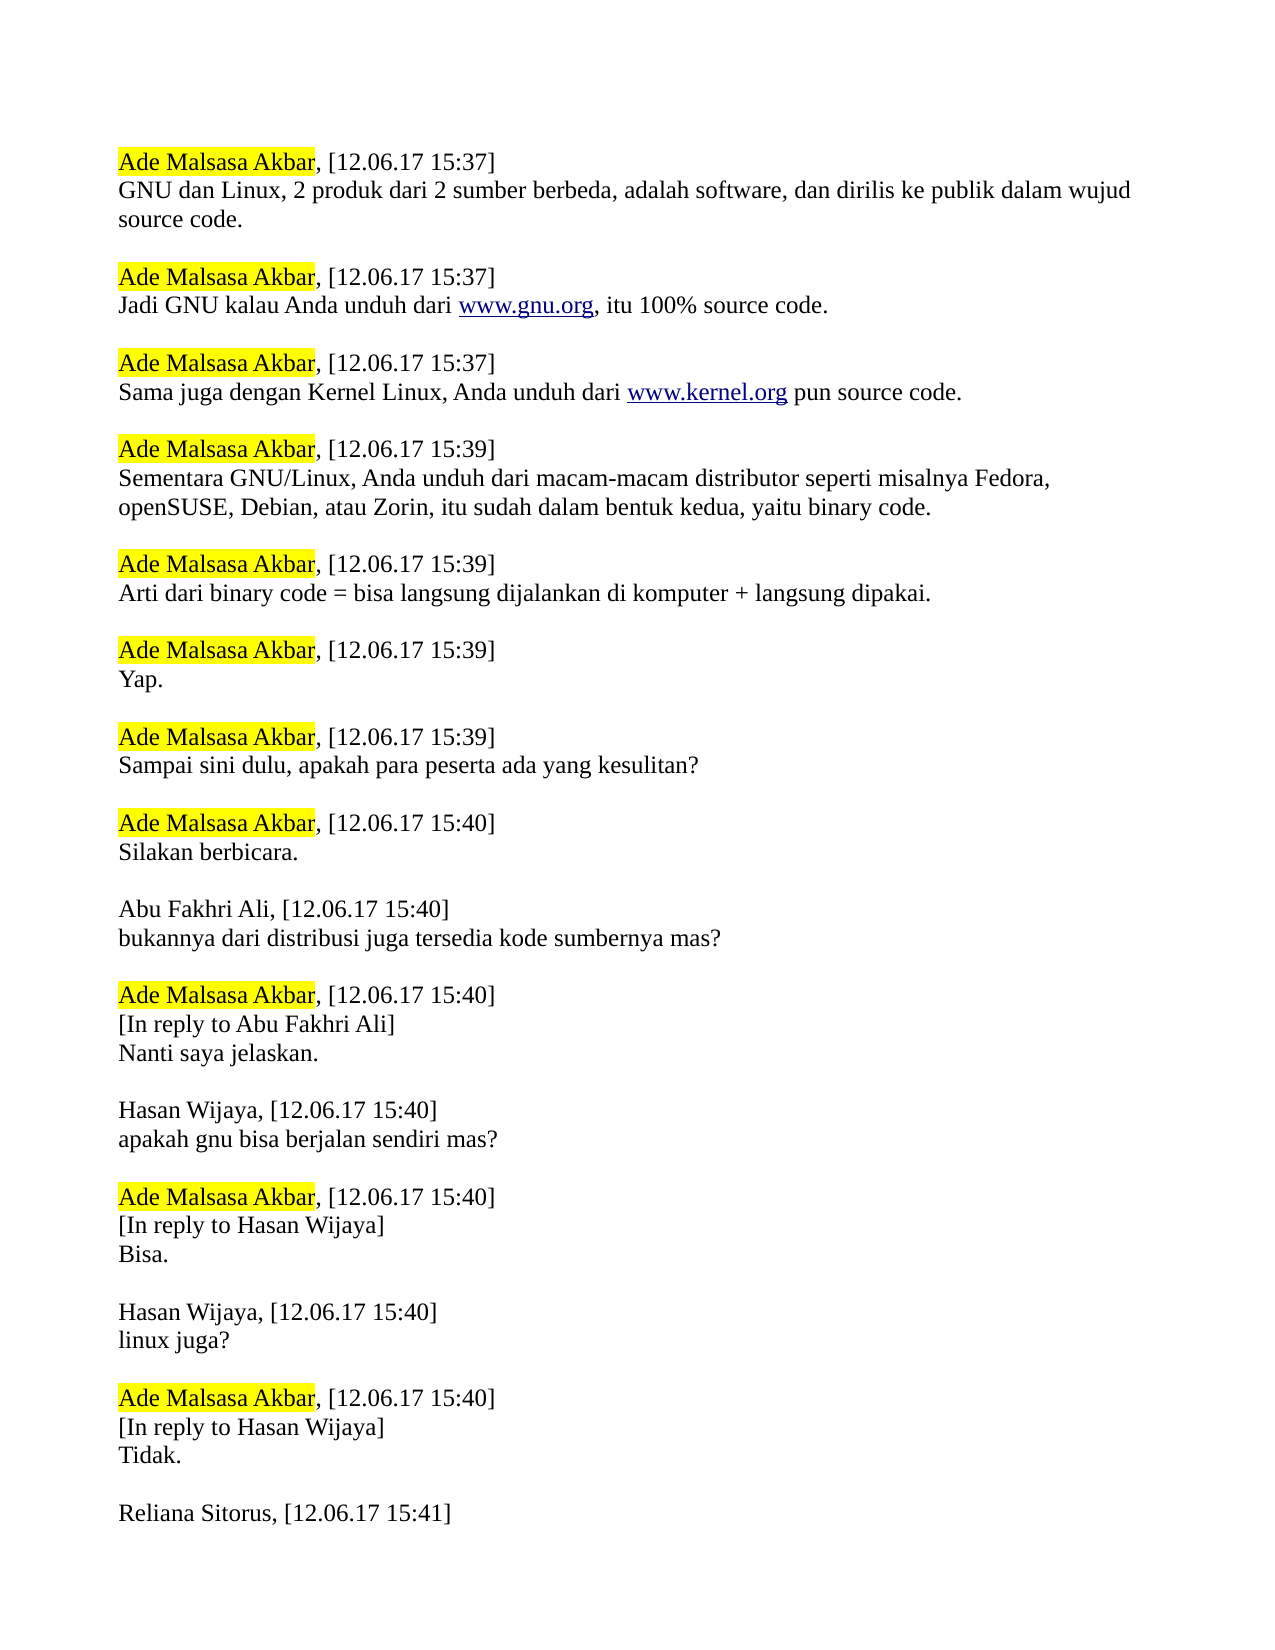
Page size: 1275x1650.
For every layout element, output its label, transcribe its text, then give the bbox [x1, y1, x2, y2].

text Hasan Wijaya, [12.06.17 15:40] [118, 1096, 1157, 1124]
text Jadi GNU kalau Anda unduh dari www.gnu.org, itu 100% source code. [118, 291, 1157, 319]
text Ade Malsasa Akbar, [12.06.17 15:40] [118, 1383, 1157, 1412]
text Tidak. [118, 1441, 1157, 1469]
text [In reply to Abu Fakhri Ali] [118, 1009, 1157, 1038]
text Sama juga dengan Kernel Linux, Anda unduh dari www.kernel.org pun source code. [118, 377, 1157, 406]
text apakah gnu bisa berjalan sendiri mas? [118, 1124, 1157, 1153]
text Ade Malsasa Akbar, [12.06.17 15:40] [118, 981, 1157, 1009]
text [In reply to Hasan Wijaya] [118, 1211, 1157, 1239]
text Ade Malsasa Akbar, [12.06.17 15:37] [118, 348, 1157, 377]
text Ade Malsasa Akbar, [12.06.17 15:37] [118, 262, 1157, 291]
text Ade Malsasa Akbar, [12.06.17 15:39] [118, 549, 1157, 578]
text Hasan Wijaya, [12.06.17 15:40] [118, 1297, 1157, 1326]
text Reliana Sitorus, [12.06.17 15:41] [118, 1498, 1157, 1527]
text Ade Malsasa Akbar, [12.06.17 15:39] [118, 434, 1157, 463]
text bukannya dari distribusi juga tersedia kode sumbernya mas? [118, 923, 1157, 952]
text Ade Malsasa Akbar, [12.06.17 15:40] [118, 808, 1157, 837]
text Ade Malsasa Akbar, [12.06.17 15:39] [118, 722, 1157, 751]
text GNU dan Linux, 2 produk dari 2 sumber berbeda, adalah software, dan dirilis ke publik dalam wujud source code. [118, 176, 1157, 233]
text Ade Malsasa Akbar, [12.06.17 15:40] [118, 1182, 1157, 1211]
text linux juga? [118, 1326, 1157, 1354]
text Sampai sini dulu, apakah para peserta ada yang kesulitan? [118, 751, 1157, 779]
text Arti dari binary code = bisa langsung dijalankan di komputer + langsung dipakai. [118, 578, 1157, 607]
text [In reply to Hasan Wijaya] [118, 1412, 1157, 1441]
text Nanti saya jelaskan. [118, 1038, 1157, 1067]
text Bisa. [118, 1239, 1157, 1268]
text Abu Fakhri Ali, [12.06.17 15:40] [118, 894, 1157, 923]
text Ade Malsasa Akbar, [12.06.17 15:39] [118, 636, 1157, 664]
text Yap. [118, 664, 1157, 693]
text Silakan berbicara. [118, 837, 1157, 866]
text Sementara GNU/Linux, Anda unduh dari macam-macam distributor seperti misalnya Fedora, openSUSE, Debian, atau Zorin, itu sudah dalam bentuk kedua, yaitu binary code. [118, 463, 1157, 521]
text Ade Malsasa Akbar, [12.06.17 15:37] [118, 147, 1157, 176]
